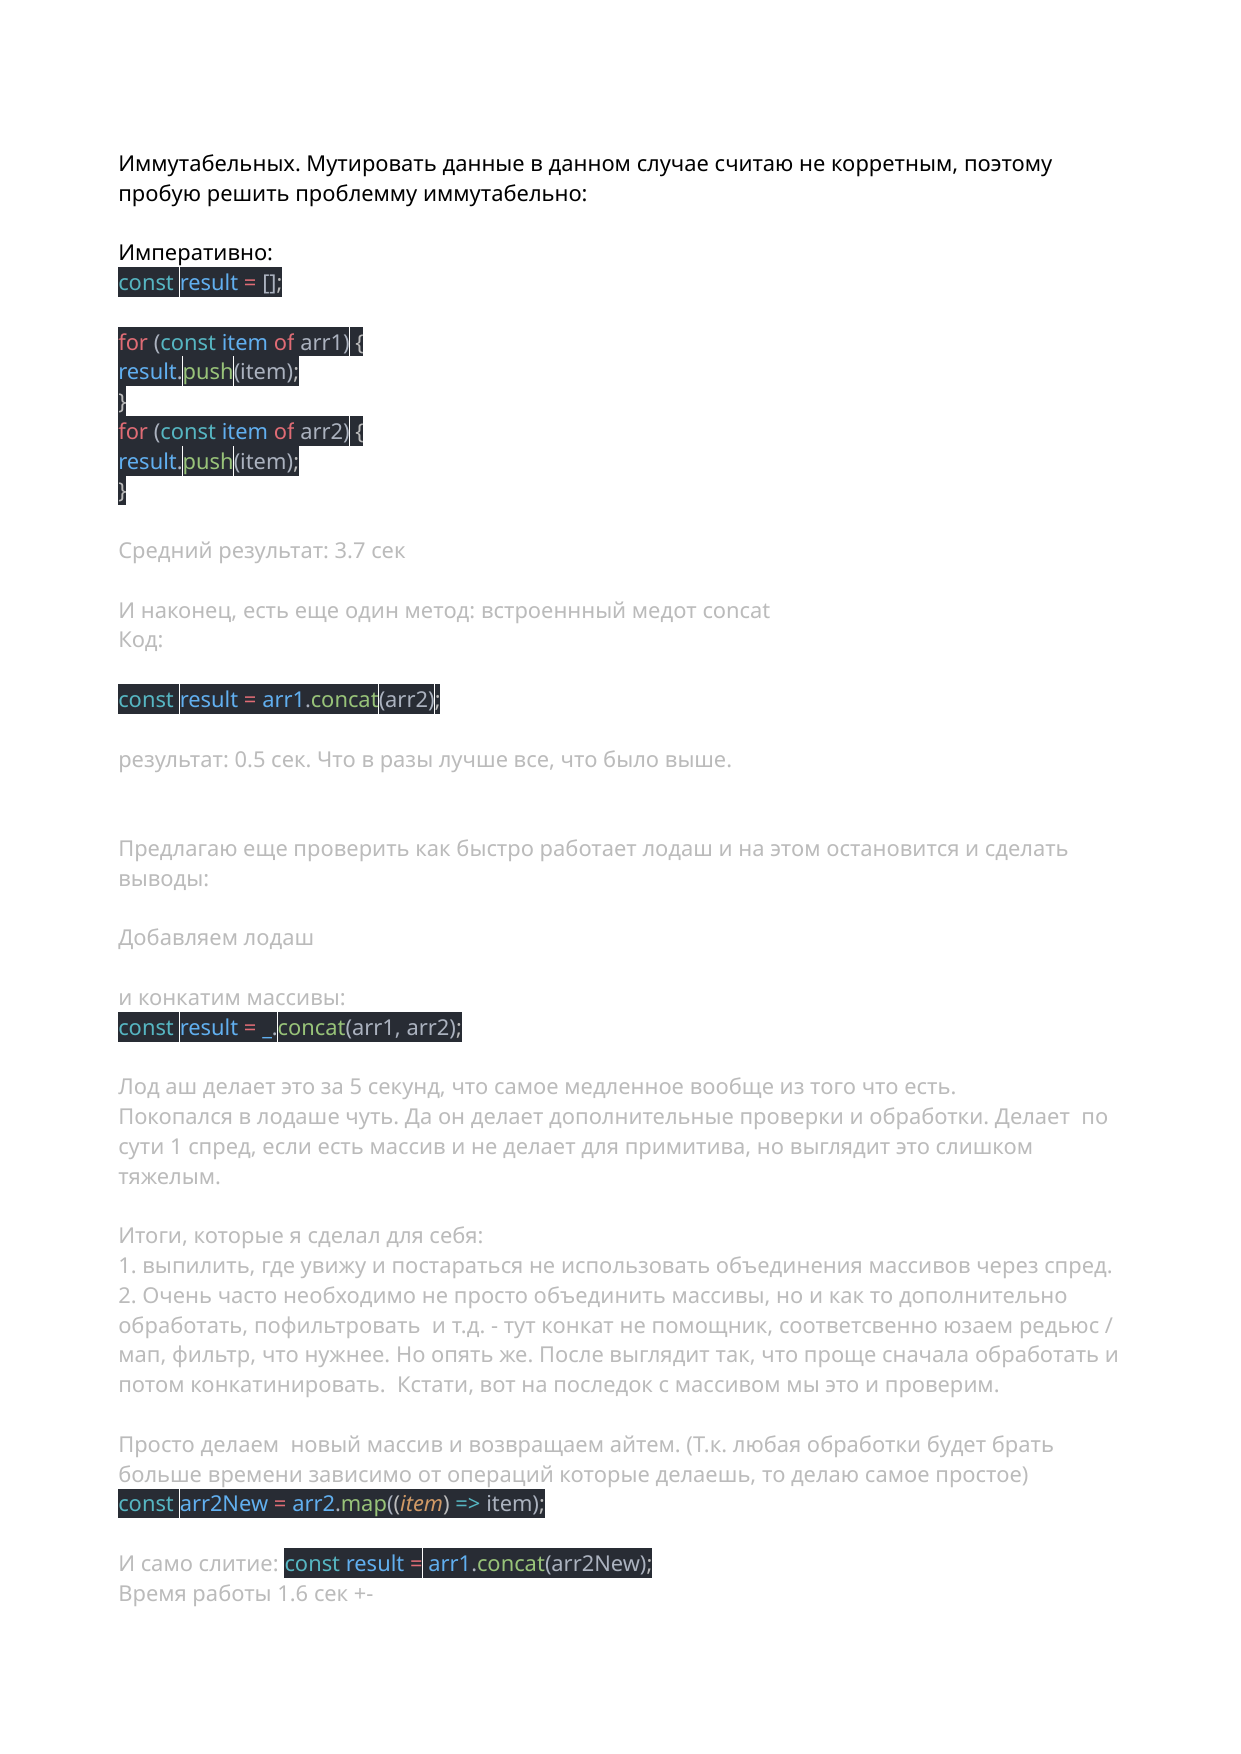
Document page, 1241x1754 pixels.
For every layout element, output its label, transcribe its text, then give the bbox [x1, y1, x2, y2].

text 1. выпилить, где увижу и постараться не использовать объединения массивов через спред. [118, 1250, 1122, 1280]
text } [118, 386, 1122, 416]
text for (const item of arr2) { [118, 416, 1122, 446]
text результат: 0.5 сек. Что в разы лучше все, что было выше. [118, 744, 1122, 773]
text const result = arr1.concat(arr2); [118, 684, 1122, 714]
text Иммутабельных. Мутировать данные в данном случае считаю не корретным, поэтому пробую решить проблемму иммутабельно: [118, 148, 1122, 207]
text const result = []; [118, 267, 1122, 297]
text Средний результат: 3.7 сек [118, 535, 1122, 565]
text Время работы 1.6 сек +- [118, 1578, 1122, 1608]
text Императивно: [118, 237, 1122, 267]
text for (const item of arr1) { [118, 327, 1122, 356]
text Предлагаю еще проверить как быстро работает лодаш и на этом остановится и сделать выводы: [118, 833, 1122, 893]
text Итоги, которые я сделал для себя: [118, 1220, 1122, 1250]
text Просто делаем новый массив и возвращаем айтем. (Т.к. любая обработки будет брать больше времени зависимо от операций которые делаешь, то делаю самое простое) [118, 1429, 1122, 1488]
text const arr2New = arr2.map((item) => item); [118, 1488, 1122, 1518]
text result.push(item); [118, 446, 1122, 476]
text } [118, 476, 1122, 505]
text const result = _.concat(arr1, arr2); [118, 1012, 1122, 1042]
text result.push(item); [118, 356, 1122, 386]
text И наконец, есть еще один метод: встроеннный медот concat [118, 595, 1122, 624]
text И само слитие: const result = arr1.concat(arr2New); [118, 1548, 1122, 1578]
text Добавляем лодаш [118, 922, 1122, 952]
text 2. Очень часто необходимо не просто объединить массивы, но и как то дополнительно обработать, пофильтровать и т.д. - тут конкат не помощник, соответсвенно юзаем редьюс / мап, фильтр, что нужнее. Но опять же. После выглядит так, что проще сначала обработать и потом конкатинировать. Кстати, вот на последок с массивом мы это и проверим. [118, 1280, 1122, 1399]
text Покопался в лодаше чуть. Да он делает дополнительные проверки и обработки. Делает по сути 1 спред, если есть массив и не делает для примитива, но выглядит это слишком тяжелым. [118, 1101, 1122, 1191]
text и конкатим массивы: [118, 982, 1122, 1012]
text Лод аш делает это за 5 секунд, что самое медленное вообще из того что есть. [118, 1071, 1122, 1101]
text Код: [118, 624, 1122, 654]
